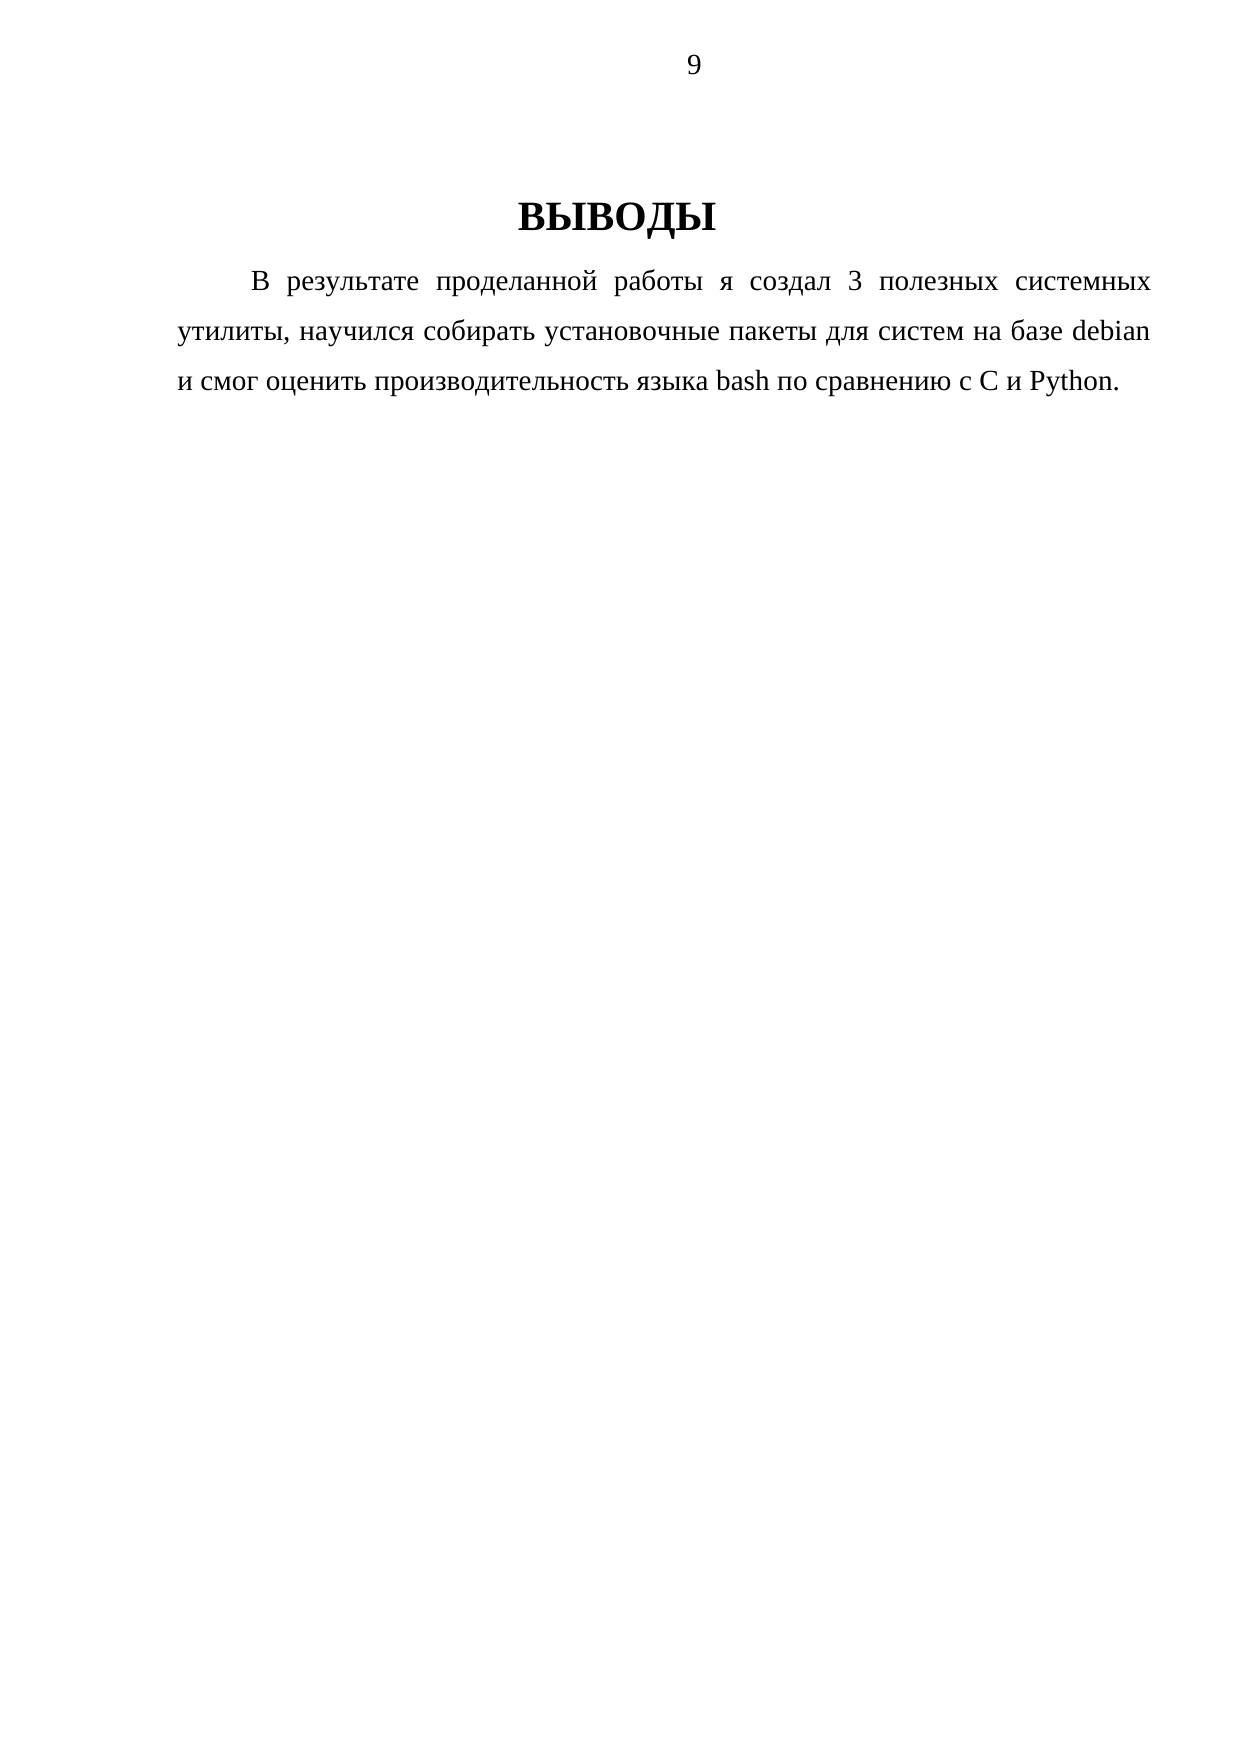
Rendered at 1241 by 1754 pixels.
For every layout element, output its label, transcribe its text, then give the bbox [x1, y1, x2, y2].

subtitle ВЫВОДЫ [162, 191, 997, 239]
text В результате проделанной работы я создал 3 полезных системных утилиты, научился собирать установочные пакеты для систем на базе debian и смог оценить производительность языка bash по сравнению с C и Python. [177, 263, 1152, 397]
